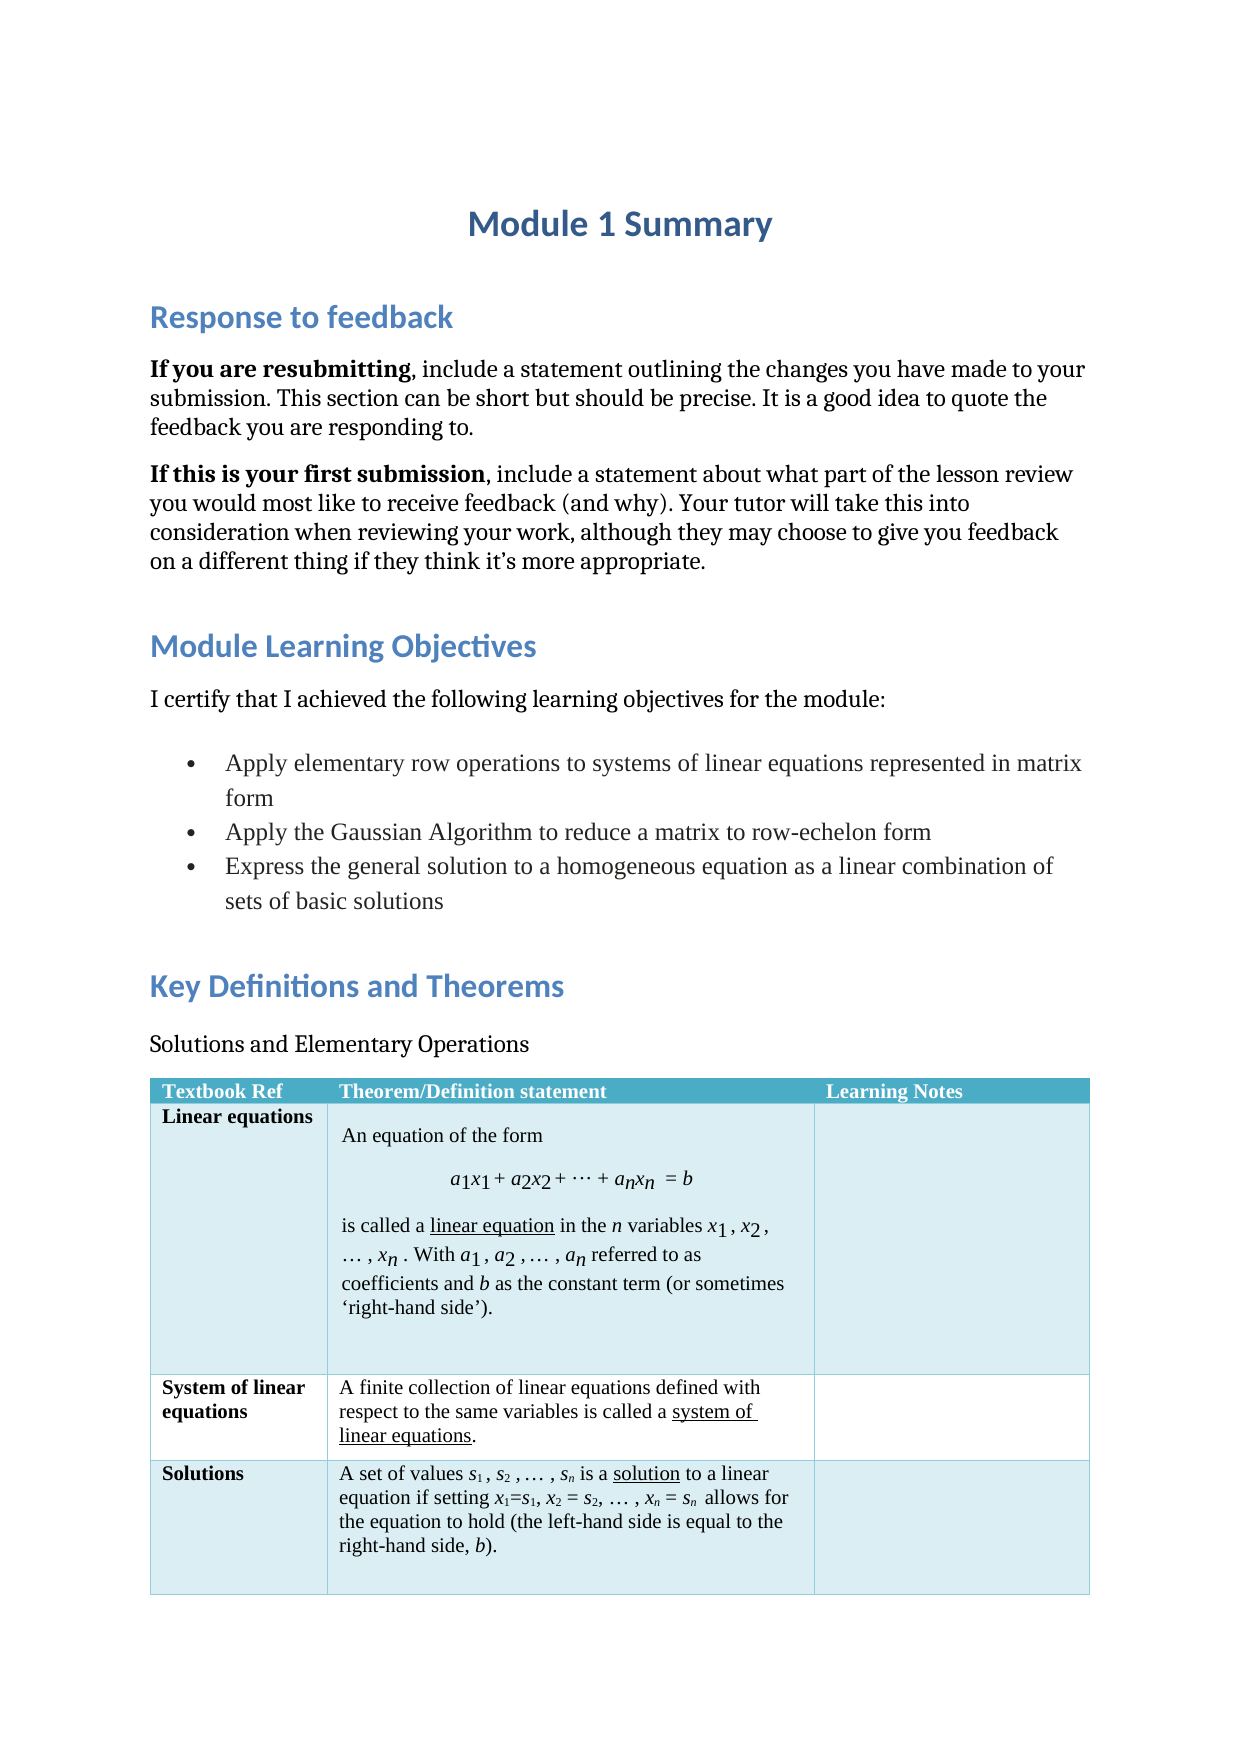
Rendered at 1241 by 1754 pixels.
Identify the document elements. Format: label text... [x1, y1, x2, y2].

table_cell An equation of the form a1x1 + a2x2 + ··· + anxn = b is called a linear equation in the n variables x1 , x2 , … , xn . With a1 , a2 , … , an referred to as coefficients and b as the constant term (or sometimes ‘right-hand side’). [328, 1104, 814, 1374]
table_cell A set of values s1 , s2 , … , sn is a solution to a linear equation if setting x1=s1, x2 = s2, … , xn = sn allows for the equation to hold (the left-hand side is equal to the right-hand side, b). [328, 1461, 814, 1594]
list Express the general solution to a homogeneous equation as a linear combination of sets of basic solutions [187, 846, 1090, 914]
table_cell System of linear equations [151, 1375, 327, 1460]
list Apply the Gaussian Algorithm to reduce a matrix to row-echelon form [187, 811, 1090, 846]
table_header Theorem/Definition statement [328, 1079, 814, 1103]
table_cell Solutions [151, 1461, 327, 1594]
table_cell [815, 1461, 1089, 1594]
text If you are resubmitting, include a statement outlining the changes you have made to your submission. This section can be short but should be precise. It is a good idea to quote the feedback you are responding to. [150, 355, 1090, 442]
text If this is your first submission, include a statement about what part of the lesson review you would most like to receive feedback (and why). Your tutor will take this into consideration when reviewing your work, although they may choose to give you feedback on a different thing if they think it’s more appropriate. [150, 460, 1090, 575]
text I certify that I achieved the following learning objectives for the module: [150, 685, 1090, 713]
list Apply elementary row operations to systems of linear equations represented in matrix form [187, 743, 1090, 811]
table_header Learning Notes [815, 1079, 1089, 1103]
table_cell Linear equations [151, 1104, 327, 1374]
subtitle Module Learning Objectives [150, 625, 1090, 666]
table_cell [815, 1375, 1089, 1460]
title Module 1 Summary [150, 200, 1090, 246]
table_header Textbook Ref [151, 1079, 327, 1103]
text Solutions and Elementary Operations [150, 1030, 1090, 1059]
subtitle Key Definitions and Theorems [150, 964, 1090, 1005]
table_cell [815, 1104, 1089, 1374]
subtitle Response to feedback [150, 296, 1090, 337]
table_cell A finite collection of linear equations defined with respect to the same variables is called a system of linear equations. [328, 1375, 814, 1460]
